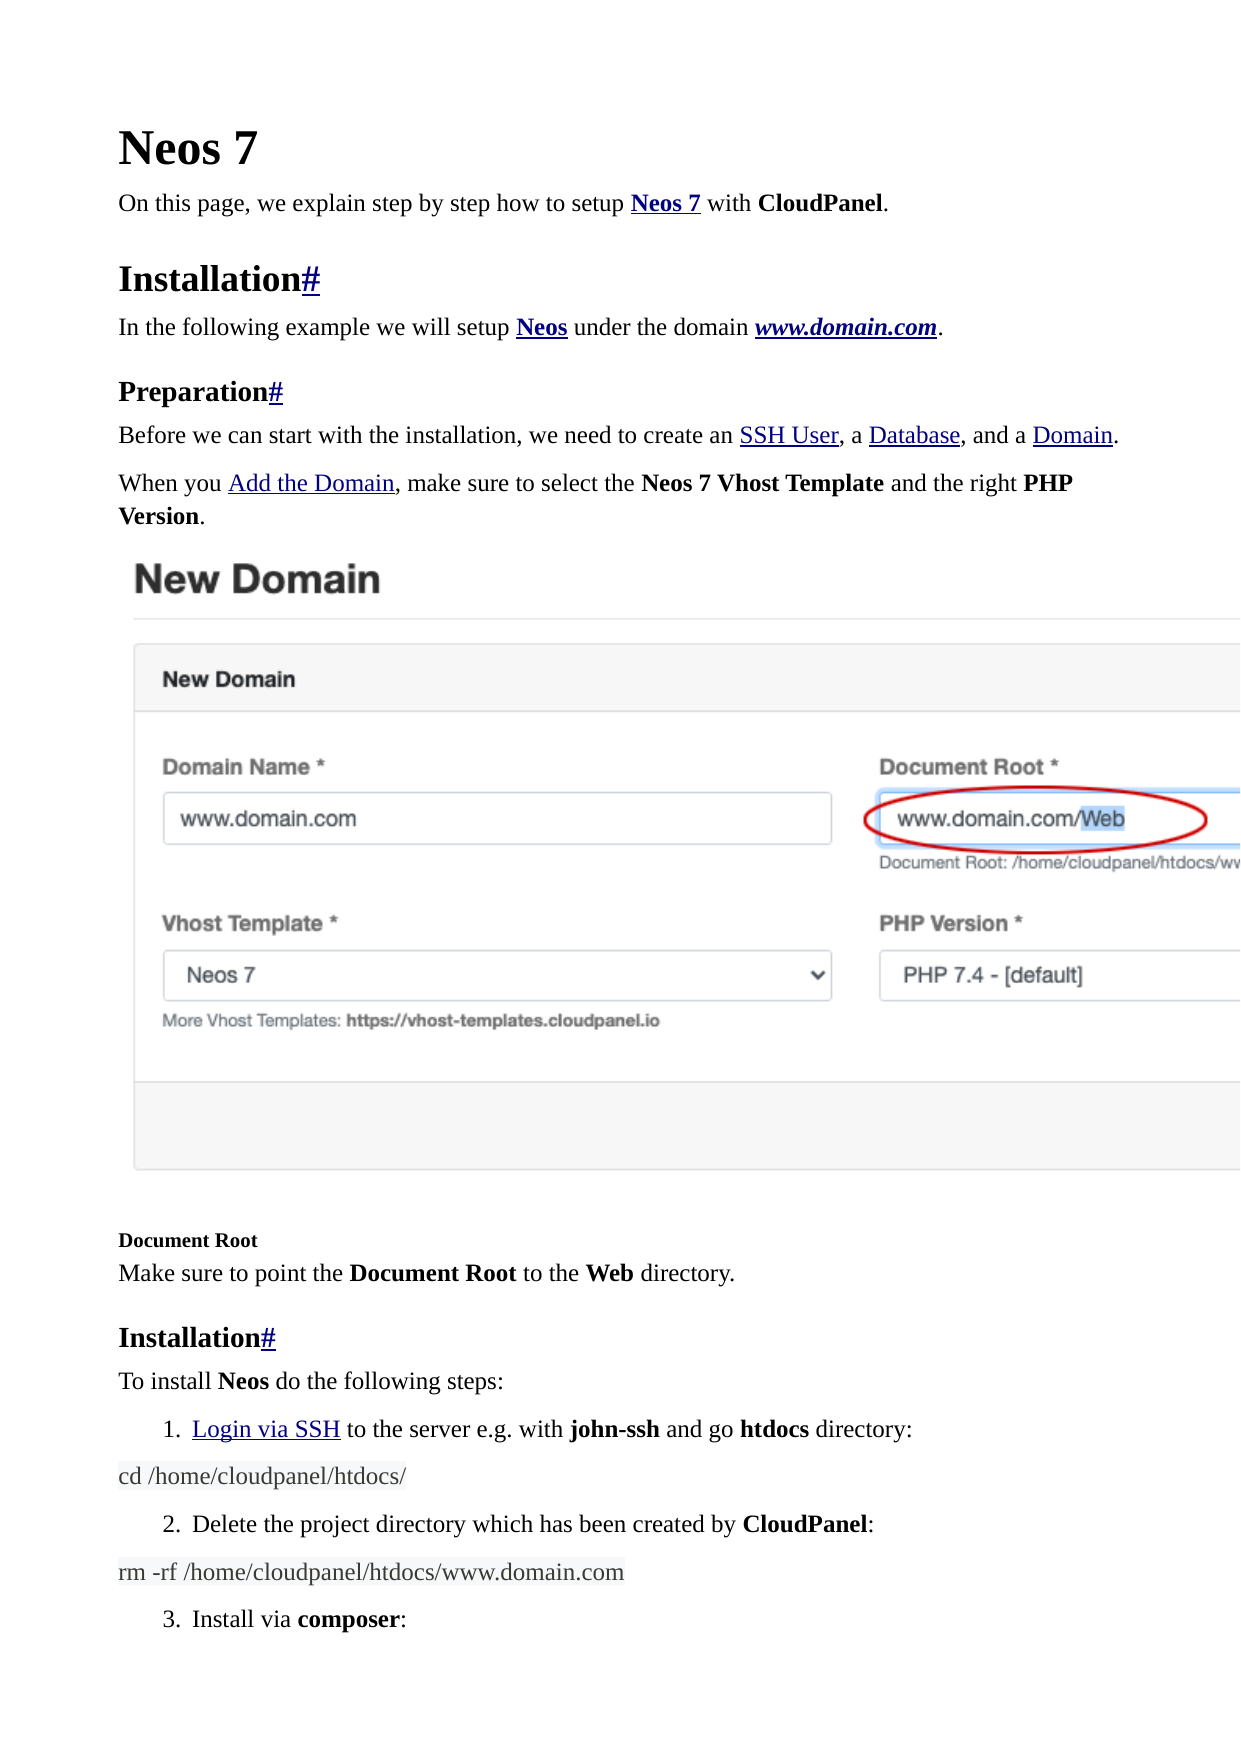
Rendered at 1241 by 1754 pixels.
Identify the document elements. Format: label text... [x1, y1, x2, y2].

subtitle Preparation# [118, 374, 1122, 408]
subtitle Document Root [118, 1228, 1122, 1252]
text Make sure to point the Document Root to the Web directory. [118, 1258, 1122, 1287]
text When you Add the Domain, make sure to select the Neos 7 Vhost Template and the right PHP Version. [118, 468, 1122, 530]
list Install via composer: [162, 1604, 1122, 1633]
subtitle Neos 7 [118, 118, 1122, 176]
text Before we can start with the installation, we need to create an SSH User, a Database, and a Domain. [118, 420, 1122, 449]
subtitle Installation# [118, 257, 1122, 300]
subtitle Installation# [118, 1320, 1122, 1354]
text rm -rf /home/cloudpanel/htdocs/www.domain.com [118, 1557, 1122, 1585]
picture [118, 548, 1241, 1191]
list Delete the project directory which has been created by CloudPanel: [162, 1509, 1122, 1538]
text cd /home/cloudpanel/htdocs/ [118, 1461, 1122, 1490]
text On this page, we explain step by step how to setup Neos 7 with CloudPanel. [118, 188, 1122, 217]
text In the following example we will setup Neos under the domain www.domain.com. [118, 312, 1122, 341]
text To install Neos do the following steps: [118, 1366, 1122, 1395]
list Login via SSH to the server e.g. with john-ssh and go htdocs directory: [162, 1414, 1122, 1442]
